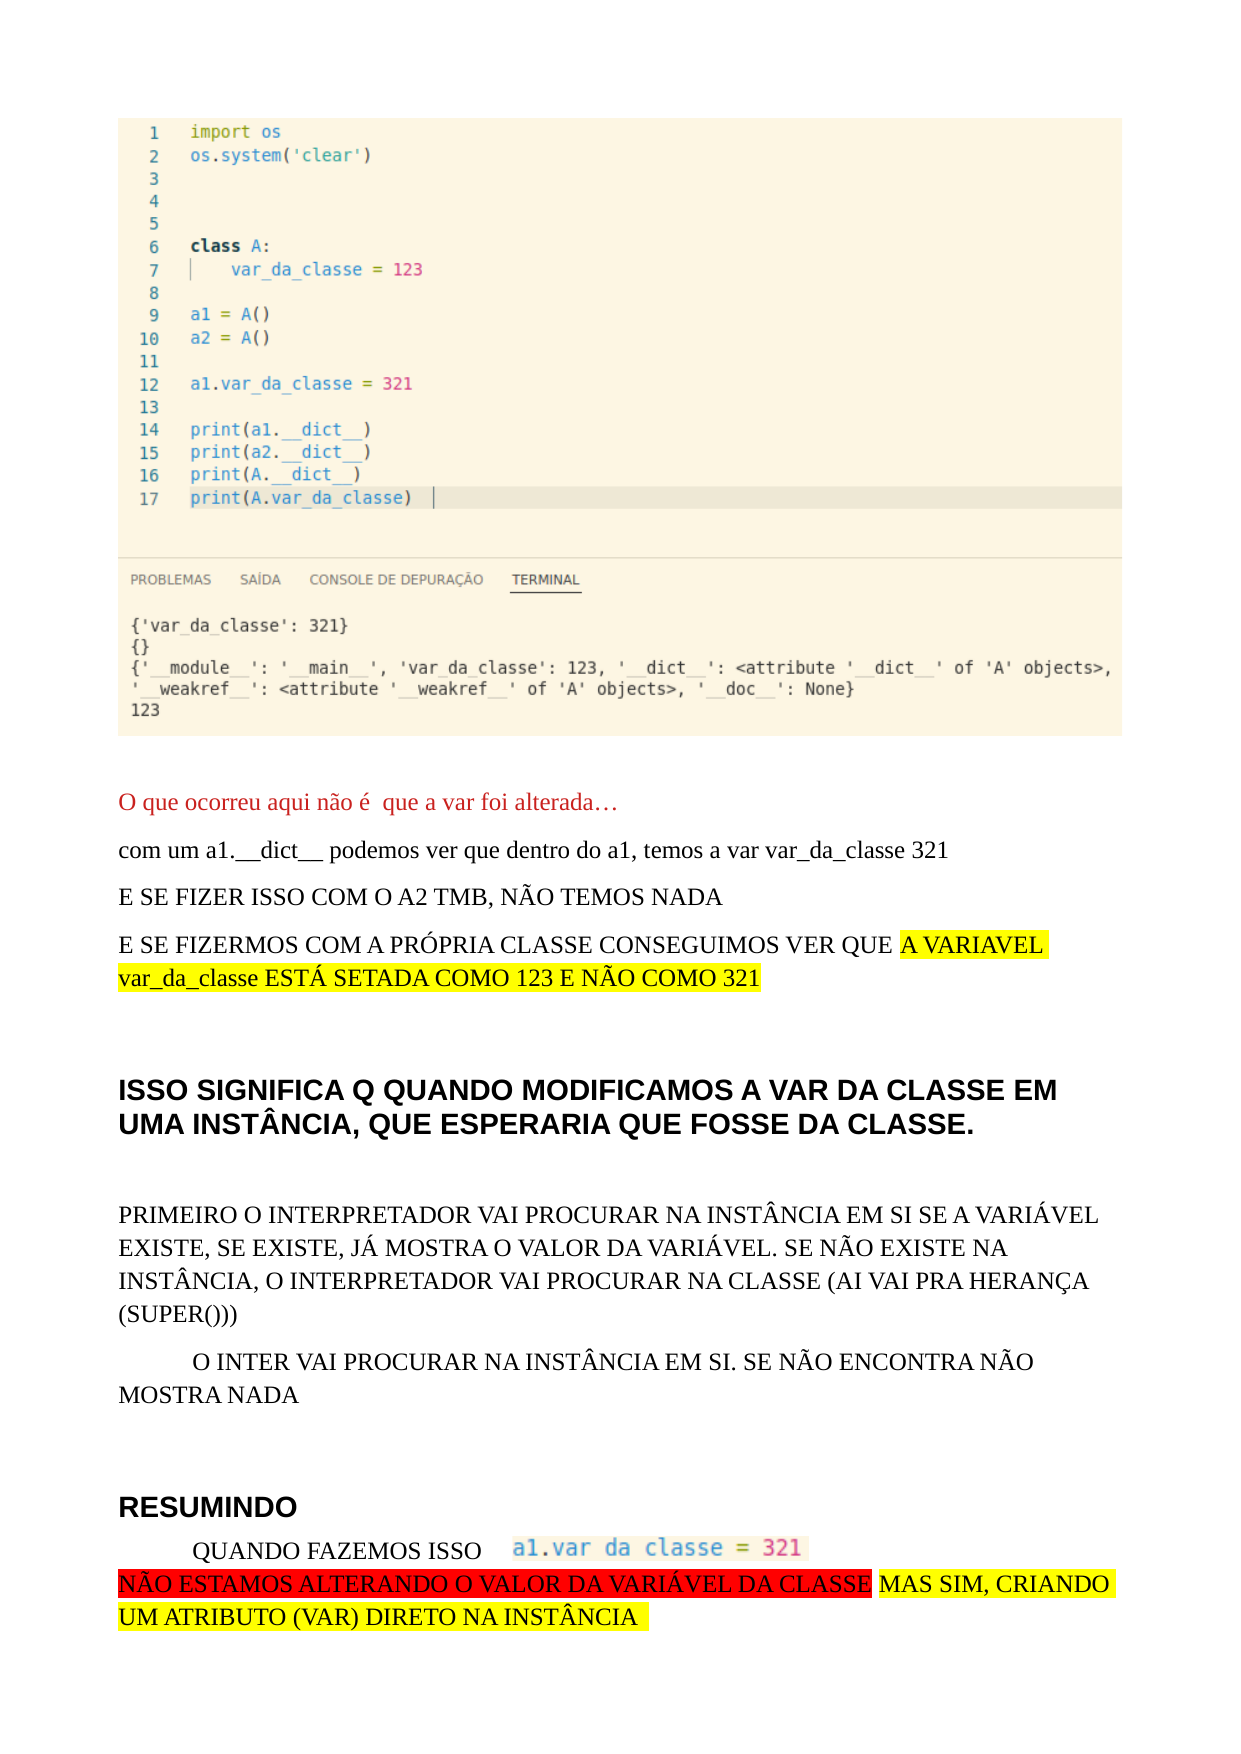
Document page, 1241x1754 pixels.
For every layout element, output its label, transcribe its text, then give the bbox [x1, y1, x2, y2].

subtitle ISSO SIGNIFICA Q QUANDO MODIFICAMOS A VAR DA CLASSE EM UMA INSTÂNCIA, QUE ESPERARIA QUE FOSSE DA CLASSE. [118, 1073, 1122, 1140]
text E SE FIZERMOS COM A PRÓPRIA CLASSE CONSEGUIMOS VER QUE A VARIAVEL var_da_classe ESTÁ SETADA COMO 123 E NÃO COMO 321 [118, 930, 1122, 992]
text O que ocorreu aqui não é que a var foi alterada… [118, 787, 1122, 816]
picture [118, 118, 1123, 736]
text E SE FIZER ISSO COM O A2 TMB, NÃO TEMOS NADA [118, 882, 1122, 911]
text QUANDO FAZEMOS ISSO NÃO ESTAMOS ALTERANDO O VALOR DA VARIÁVEL DA CLASSE MAS SIM, CRIANDO UM ATRIBUTO (VAR) DIRETO NA INSTÂNCIA [118, 1536, 1122, 1631]
picture [512, 1536, 809, 1561]
text com um a1.__dict__ podemos ver que dentro do a1, temos a var var_da_classe 321 [118, 835, 1122, 863]
subtitle RESUMINDO [118, 1490, 1122, 1524]
text O INTER VAI PROCURAR NA INSTÂNCIA EM SI. SE NÃO ENCONTRA NÃO MOSTRA NADA [118, 1347, 1122, 1409]
text PRIMEIRO O INTERPRETADOR VAI PROCURAR NA INSTÂNCIA EM SI SE A VARIÁVEL EXISTE, SE EXISTE, JÁ MOSTRA O VALOR DA VARIÁVEL. SE NÃO EXISTE NA INSTÂNCIA, O INTERPRETADOR VAI PROCURAR NA CLASSE (AI VAI PRA HERANÇA (SUPER())) [118, 1200, 1122, 1328]
